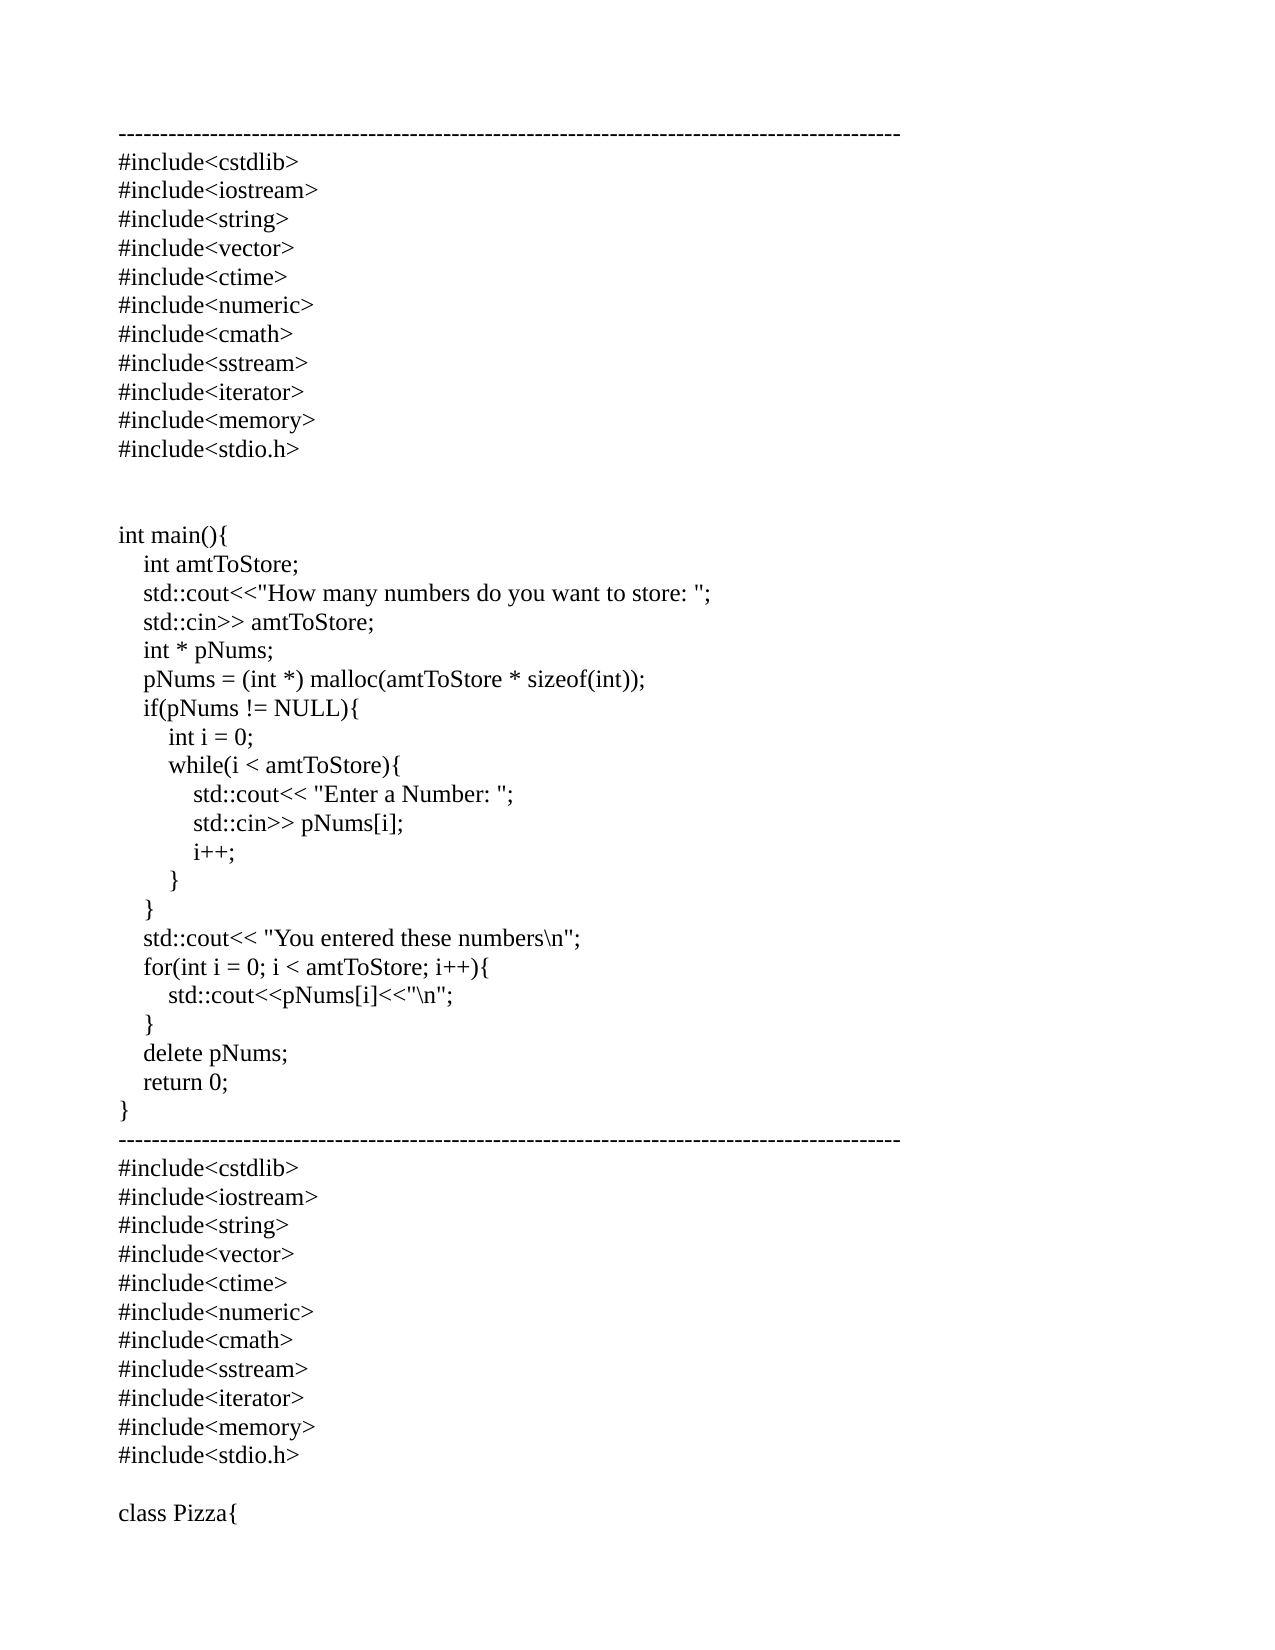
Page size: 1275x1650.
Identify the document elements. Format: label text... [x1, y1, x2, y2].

text #include<numeric> [118, 291, 1157, 319]
text i++; [118, 837, 1157, 866]
text ---------------------------------------------------------------------------------------------- [118, 118, 1157, 147]
text for(int i = 0; i < amtToStore; i++){ [118, 952, 1157, 981]
text #include<cmath> [118, 319, 1157, 348]
text #include<vector> [118, 1239, 1157, 1268]
text #include<ctime> [118, 262, 1157, 291]
text #include<cstdlib> [118, 1153, 1157, 1182]
text } [118, 894, 1157, 923]
text #include<iterator> [118, 1383, 1157, 1412]
text #include<stdio.h> [118, 434, 1157, 463]
text #include<cstdlib> [118, 147, 1157, 176]
text while(i < amtToStore){ [118, 751, 1157, 779]
text std::cout<<"How many numbers do you want to store: "; [118, 578, 1157, 607]
text #include<ctime> [118, 1268, 1157, 1297]
text #include<numeric> [118, 1297, 1157, 1326]
text #include<sstream> [118, 348, 1157, 377]
text #include<vector> [118, 233, 1157, 262]
text class Pizza{ [118, 1498, 1157, 1527]
text int main(){ [118, 521, 1157, 549]
text int i = 0; [118, 722, 1157, 751]
text #include<memory> [118, 406, 1157, 434]
text #include<string> [118, 1211, 1157, 1239]
text std::cin>> amtToStore; [118, 607, 1157, 636]
text #include<stdio.h> [118, 1441, 1157, 1469]
text ---------------------------------------------------------------------------------------------- [118, 1124, 1157, 1153]
text pNums = (int *) malloc(amtToStore * sizeof(int)); [118, 664, 1157, 693]
text std::cin>> pNums[i]; [118, 808, 1157, 837]
text #include<sstream> [118, 1354, 1157, 1383]
text #include<memory> [118, 1412, 1157, 1441]
text std::cout<< "You entered these numbers\n"; [118, 923, 1157, 952]
text } [118, 866, 1157, 894]
text return 0; [118, 1067, 1157, 1096]
text } [118, 1096, 1157, 1124]
text #include<iterator> [118, 377, 1157, 406]
text delete pNums; [118, 1038, 1157, 1067]
text #include<iostream> [118, 1182, 1157, 1211]
text std::cout<< "Enter a Number: "; [118, 779, 1157, 808]
text #include<iostream> [118, 176, 1157, 204]
text if(pNums != NULL){ [118, 693, 1157, 722]
text #include<cmath> [118, 1326, 1157, 1354]
text std::cout<<pNums[i]<<"\n"; [118, 981, 1157, 1009]
text int * pNums; [118, 636, 1157, 664]
text #include<string> [118, 204, 1157, 233]
text int amtToStore; [118, 549, 1157, 578]
text } [118, 1009, 1157, 1038]
